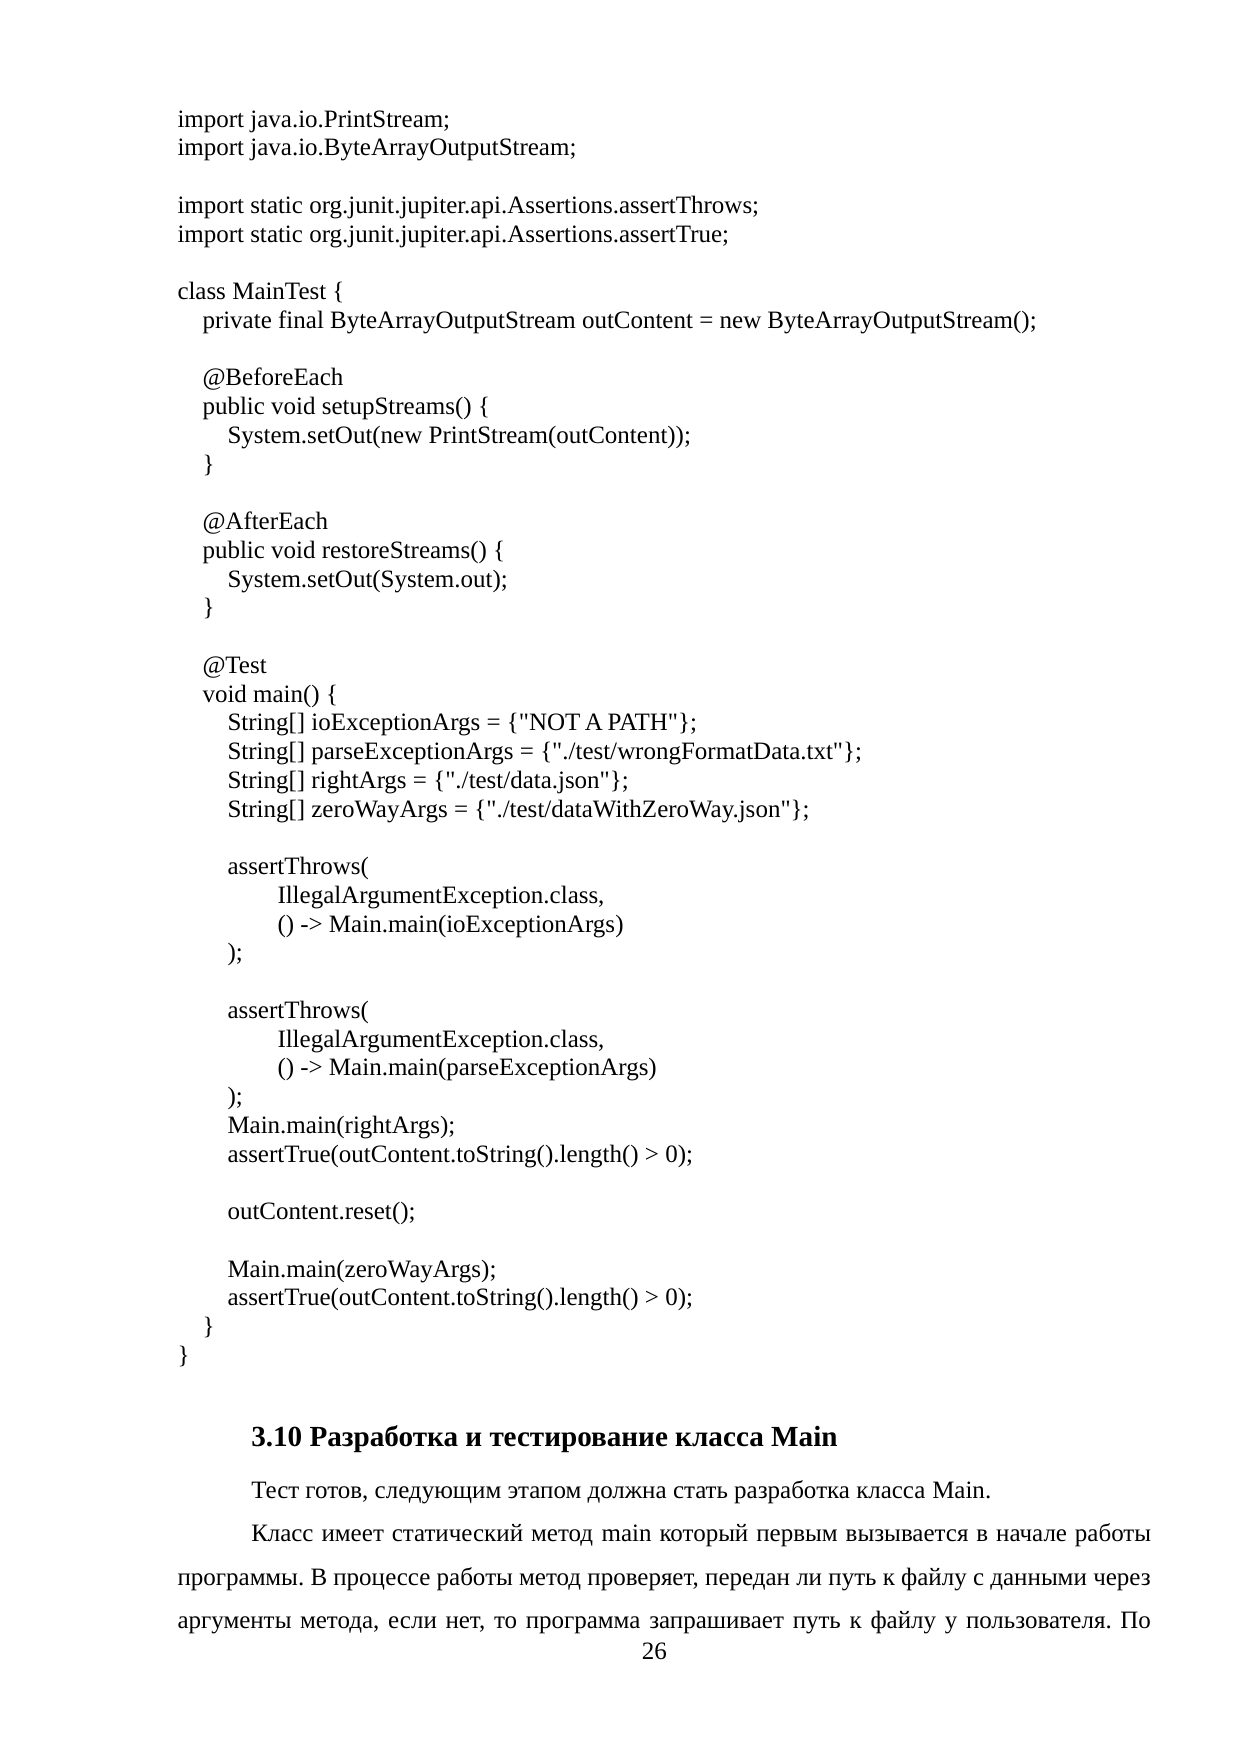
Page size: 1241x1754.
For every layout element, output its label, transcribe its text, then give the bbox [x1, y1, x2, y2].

text Тест готов, следующим этапом должна стать разработка класса Main. [177, 1475, 1152, 1504]
subtitle 3.10 Разработка и тестирование класса Main [177, 1419, 1152, 1452]
text Класс имеет статический метод main который первым вызывается в начале работы программы. В процессе работы метод проверяет, передан ли путь к файлу с данными через аргументы метода, если нет, то программа запрашивает путь к файлу у пользователя. По [177, 1518, 1152, 1633]
text import java.io.PrintStream; import java.io.ByteArrayOutputStream; import static org.junit.jupiter.api.Assertions.assertThrows; import static org.junit.jupiter.api.Assertions.assertTrue; class MainTest { private final ByteArrayOutputStream outContent = new ByteArrayOutputStream(); @BeforeEach public void setupStreams() { System.setOut(new PrintStream(outContent)); } @AfterEach public void restoreStreams() { System.setOut(System.out); } @Test void main() { String[] ioExceptionArgs = {"NOT A PATH"}; String[] parseExceptionArgs = {"./test/wrongFormatData.txt"}; String[] rightArgs = {"./test/data.json"}; String[] zeroWayArgs = {"./test/dataWithZeroWay.json"}; assertThrows( IllegalArgumentException.class, () -> Main.main(ioExceptionArgs) ); assertThrows( IllegalArgumentException.class, () -> Main.main(parseExceptionArgs) ); Main.main(rightArgs); assertTrue(outContent.toString().length() > 0); outContent.reset(); Main.main(zeroWayArgs); assertTrue(outContent.toString().length() > 0); } } [177, 75, 1152, 1369]
